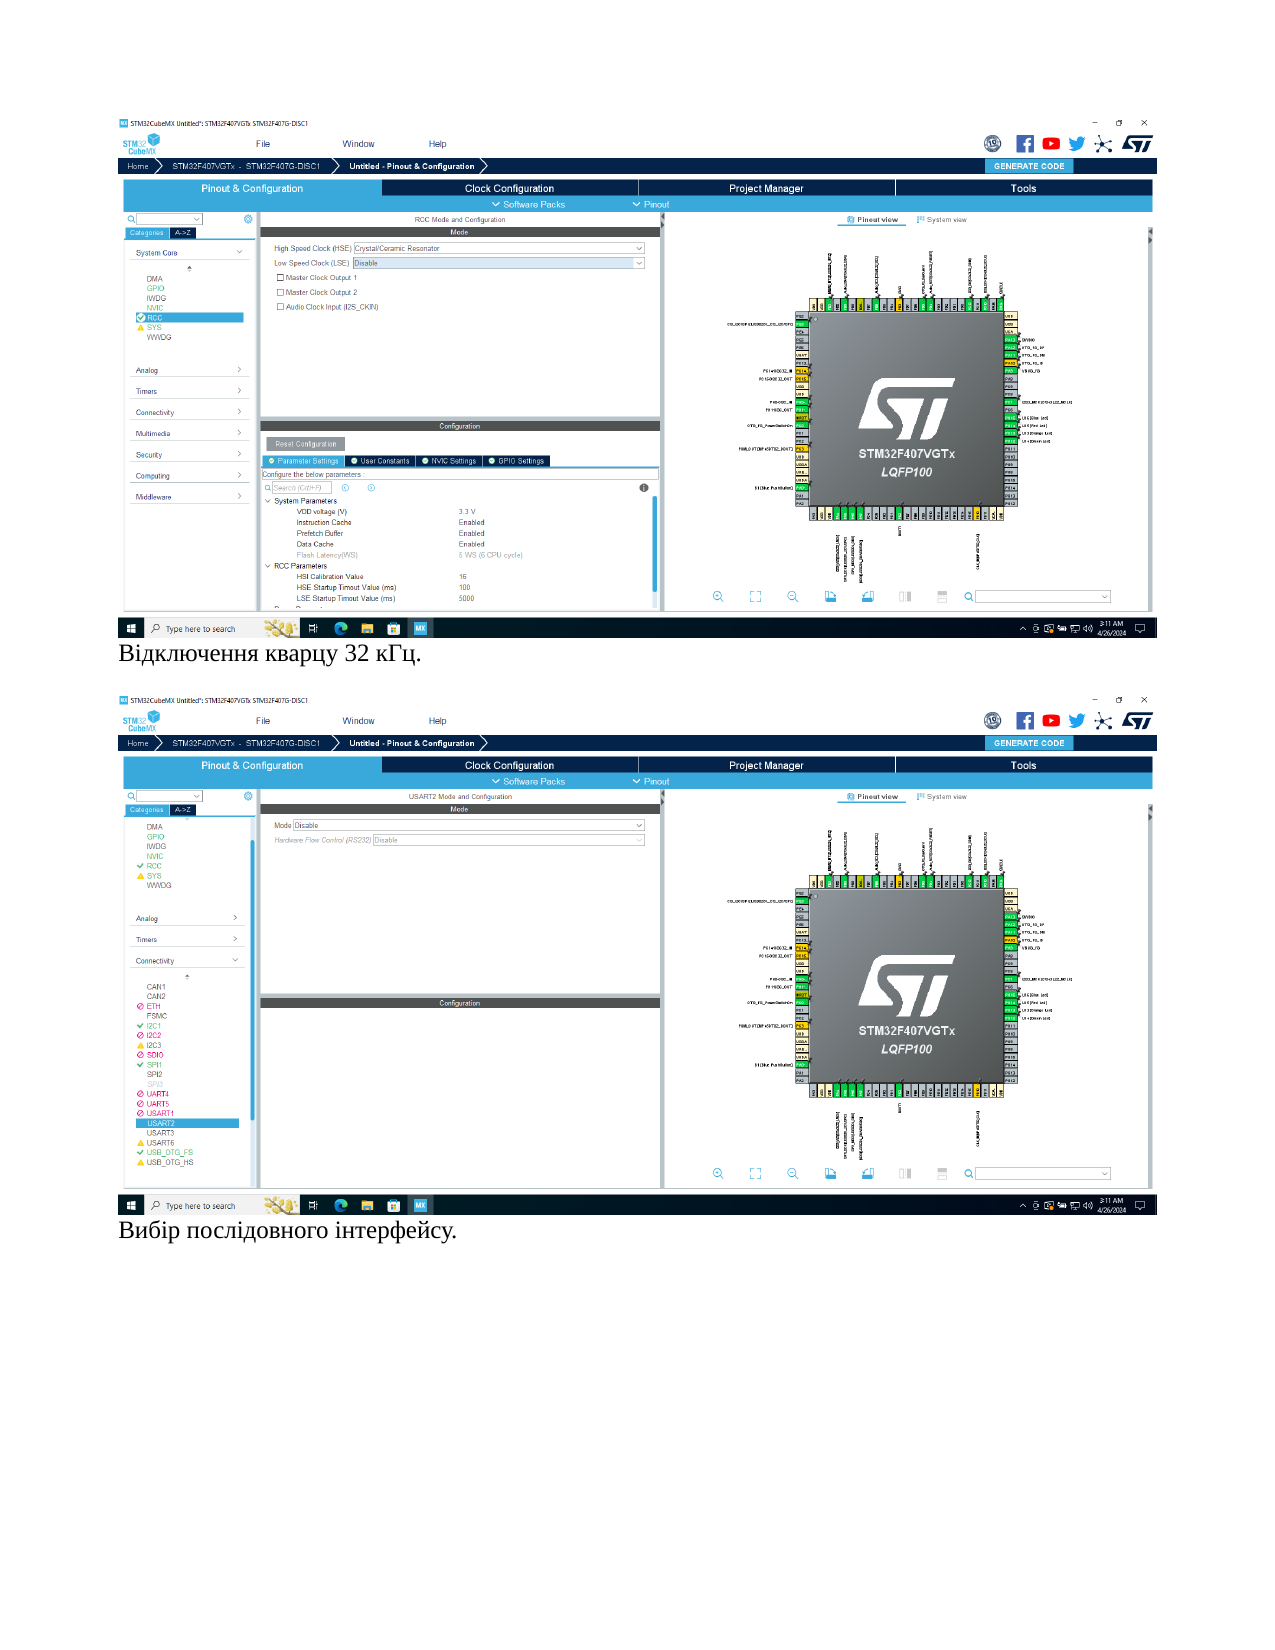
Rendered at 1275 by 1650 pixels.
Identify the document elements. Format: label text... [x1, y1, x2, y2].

picture [118, 695, 1157, 1215]
picture [118, 118, 1157, 638]
text Відключення кварцу 32 кГц. [118, 638, 1157, 667]
text Вибір послідовного інтерфейсу. [118, 1215, 1157, 1244]
